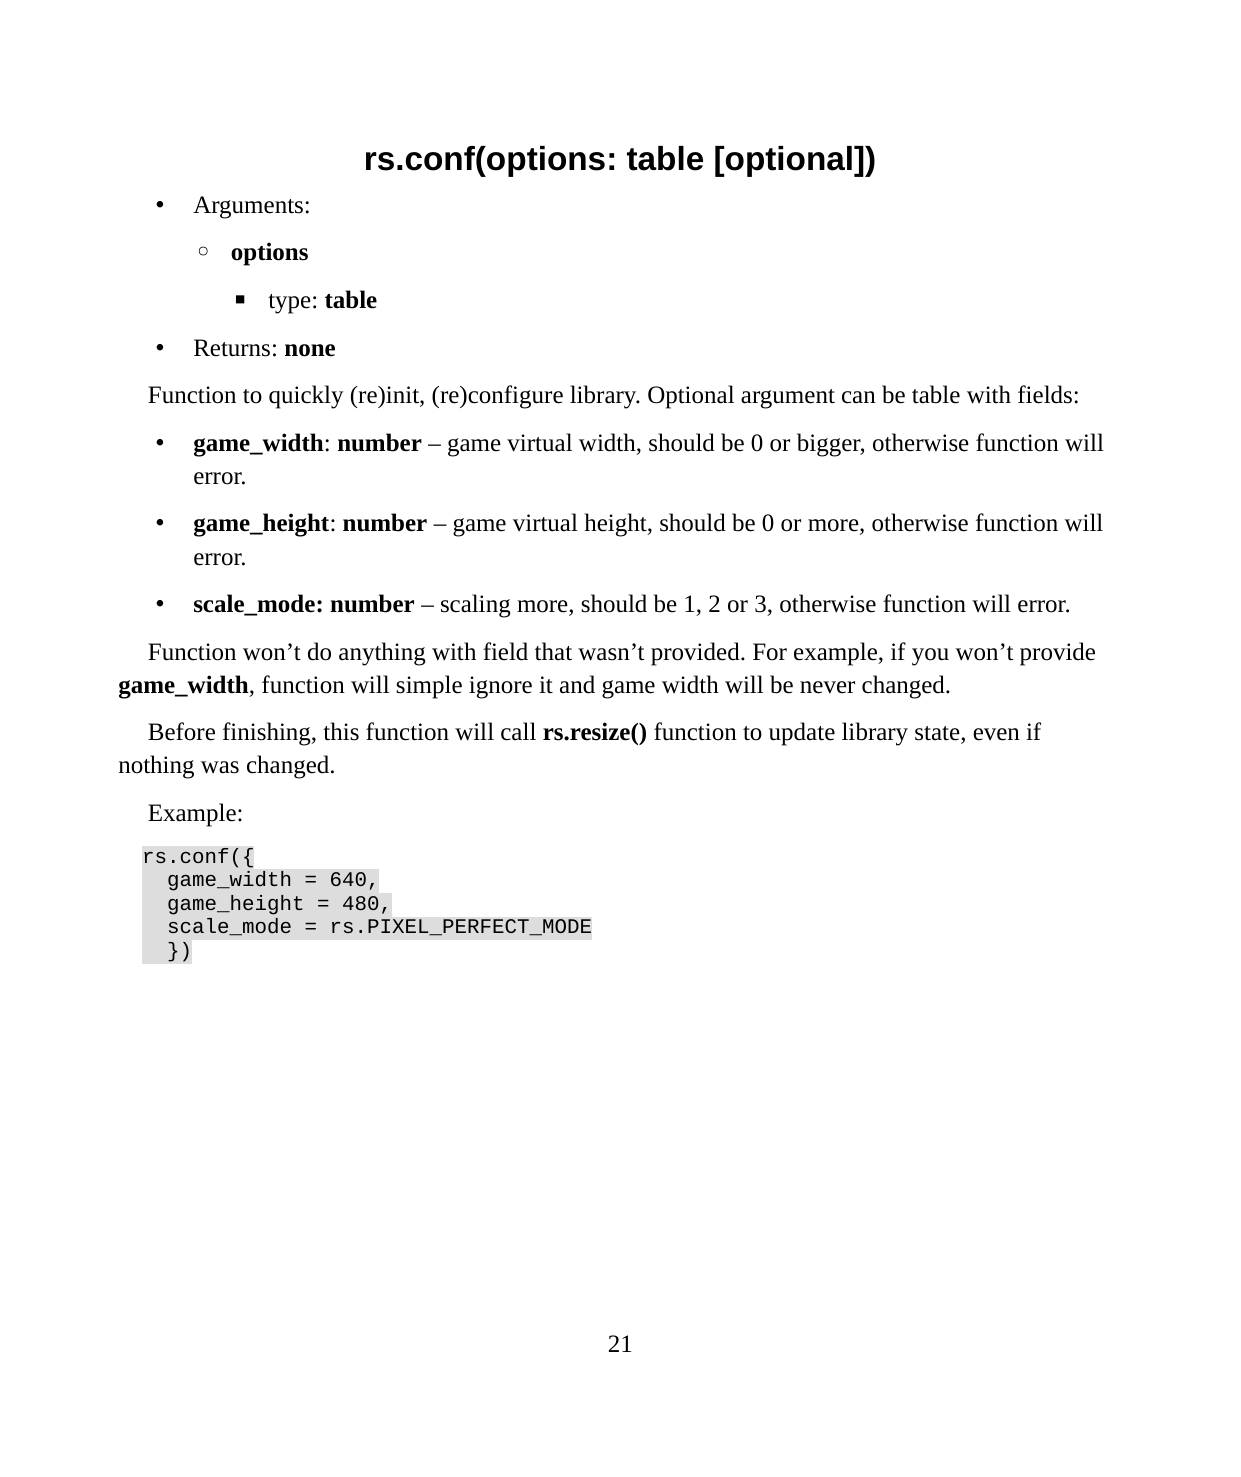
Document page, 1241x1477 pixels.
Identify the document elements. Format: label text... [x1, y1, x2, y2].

list Returns: none [156, 333, 1122, 361]
subtitle rs.conf(options: table [optional]) [118, 139, 1122, 177]
text Function won’t do anything with field that wasn’t provided. For example, if you won’t provide game_width, function will simple ignore it and game width will be never changed. [118, 637, 1122, 698]
text Example: [118, 798, 1122, 827]
text scale_mode = rs.PIXEL_PERFECT_MODE [592, 917, 1122, 940]
list scale_mode: number – scaling more, should be 1, 2 or 3, otherwise function will error. [156, 589, 1122, 618]
list type: table [231, 285, 1122, 314]
text game_width = 640, [379, 869, 1122, 893]
list options [193, 237, 1122, 266]
text Before finishing, this function will call rs.resize() function to update library state, even if nothing was changed. [118, 717, 1122, 779]
text rs.conf({ [254, 846, 1122, 869]
text Function to quickly (re)init, (re)configure library. Optional argument can be table with fields: [118, 380, 1122, 409]
list Arguments: [156, 190, 1122, 219]
list game_height: number – game virtual height, should be 0 or more, otherwise function will error. [156, 508, 1122, 570]
text game_height = 480, [392, 893, 1122, 917]
text }) [192, 940, 1122, 964]
list game_width: number – game virtual width, should be 0 or bigger, otherwise function will error. [156, 428, 1122, 490]
